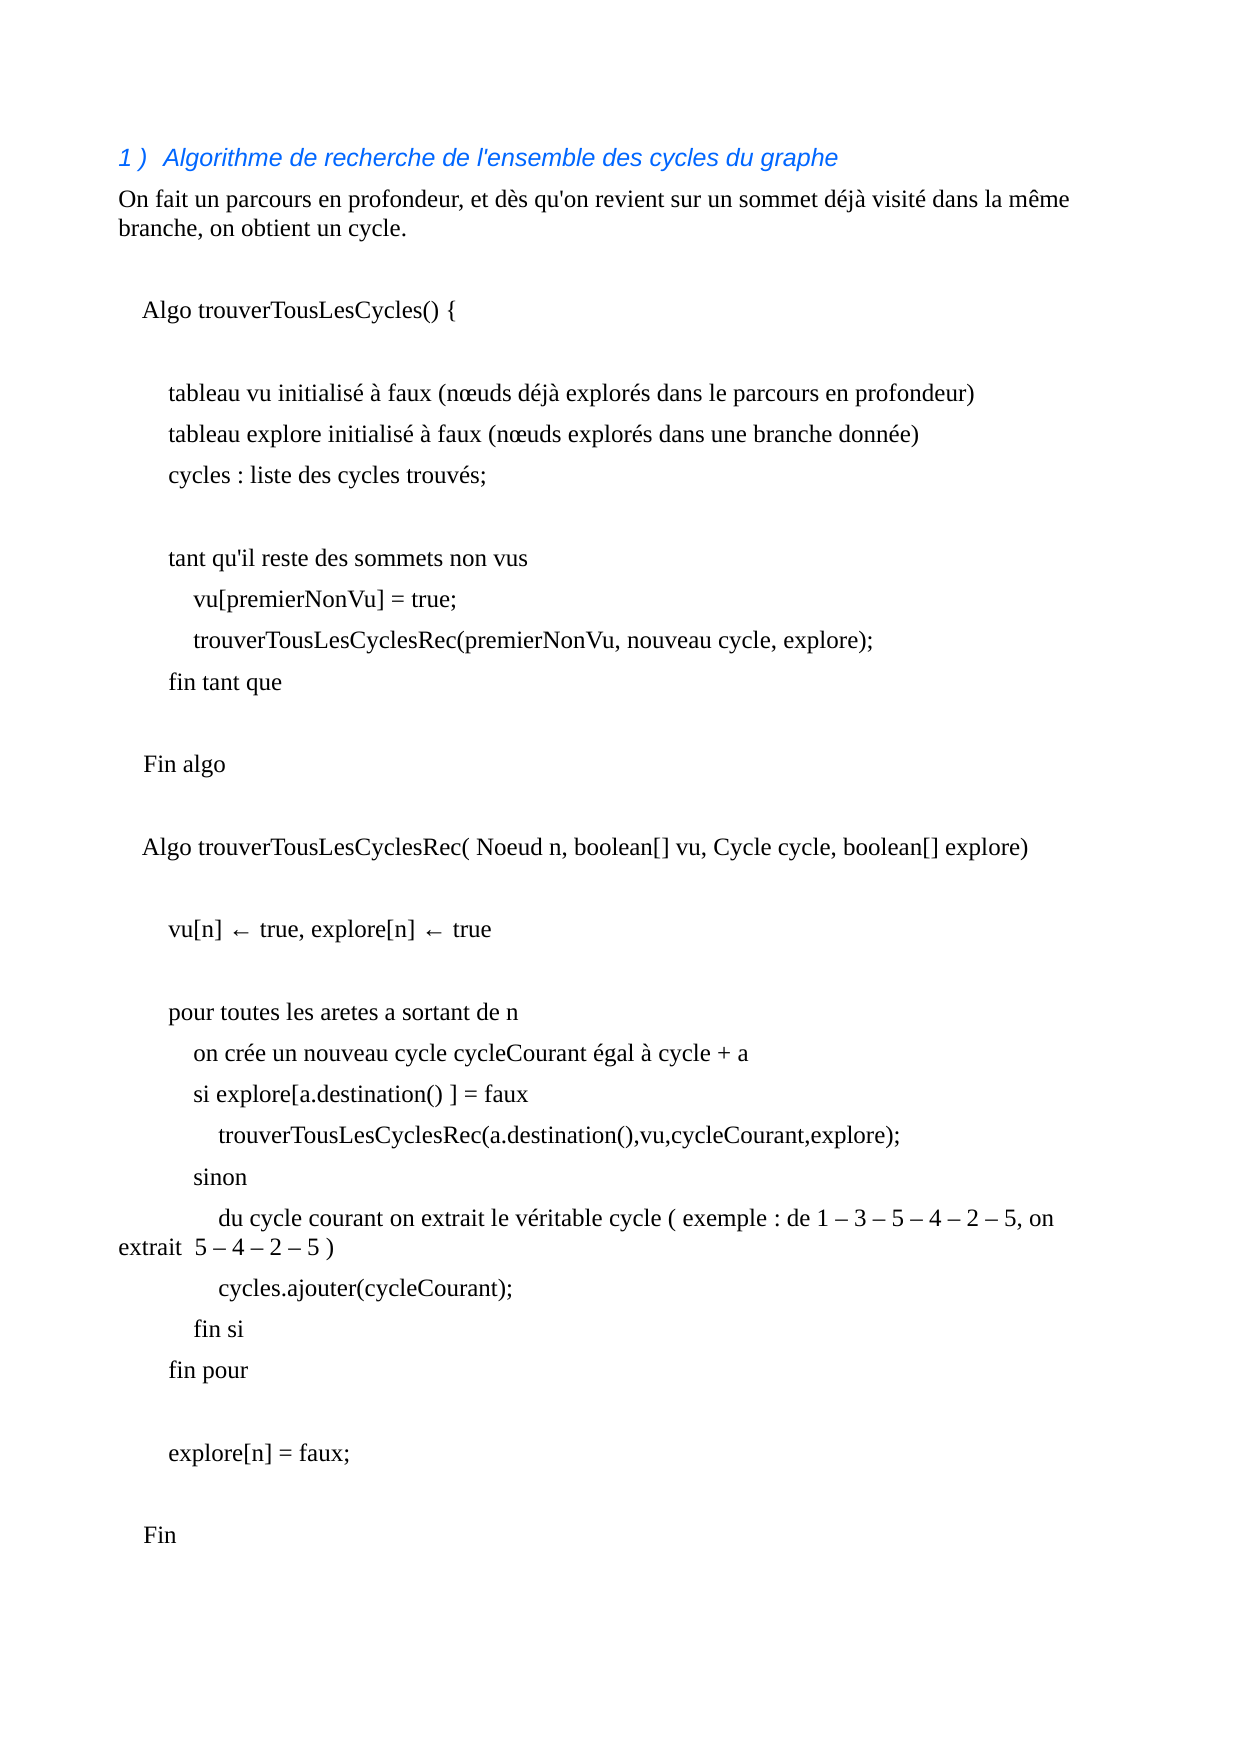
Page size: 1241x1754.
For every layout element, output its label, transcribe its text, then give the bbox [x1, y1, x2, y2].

text fin pour [118, 1356, 1122, 1384]
text on crée un nouveau cycle cycleCourant égal à cycle + a [118, 1038, 1122, 1067]
text vu[n] ← true, explore[n] ← true [118, 914, 1122, 943]
text trouverTousLesCyclesRec(a.destination(),vu,cycleCourant,explore); [118, 1121, 1122, 1149]
text cycles : liste des cycles trouvés; [118, 461, 1122, 489]
text fin tant que [118, 667, 1122, 696]
text fin si [118, 1314, 1122, 1343]
text si explore[a.destination() ] = faux [118, 1079, 1122, 1108]
subtitle Algorithme de recherche de l'ensemble des cycles du graphe [118, 143, 1122, 172]
text tableau explore initialisé à faux (nœuds explorés dans une branche donnée) [118, 419, 1122, 448]
text vu[premierNonVu] = true; [118, 584, 1122, 613]
text pour toutes les aretes a sortant de n [118, 997, 1122, 1026]
text Fin algo [118, 749, 1122, 778]
text cycles.ajouter(cycleCourant); [118, 1273, 1122, 1302]
text On fait un parcours en profondeur, et dès qu'on revient sur un sommet déjà visité dans la même branche, on obtient un cycle. [118, 184, 1122, 242]
text sinon [118, 1162, 1122, 1191]
text tableau vu initialisé à faux (nœuds déjà explorés dans le parcours en profondeur) [118, 378, 1122, 407]
text tant qu'il reste des sommets non vus [118, 543, 1122, 572]
text du cycle courant on extrait le véritable cycle ( exemple : de 1 – 3 – 5 – 4 – 2 – 5, on extrait 5 – 4 – 2 – 5 ) [118, 1203, 1122, 1261]
text explore[n] = faux; [118, 1438, 1122, 1467]
text Algo trouverTousLesCycles() { [118, 296, 1122, 324]
text Algo trouverTousLesCyclesRec( Noeud n, boolean[] vu, Cycle cycle, boolean[] explore) [118, 832, 1122, 861]
text Fin [118, 1521, 1122, 1549]
text trouverTousLesCyclesRec(premierNonVu, nouveau cycle, explore); [118, 626, 1122, 654]
